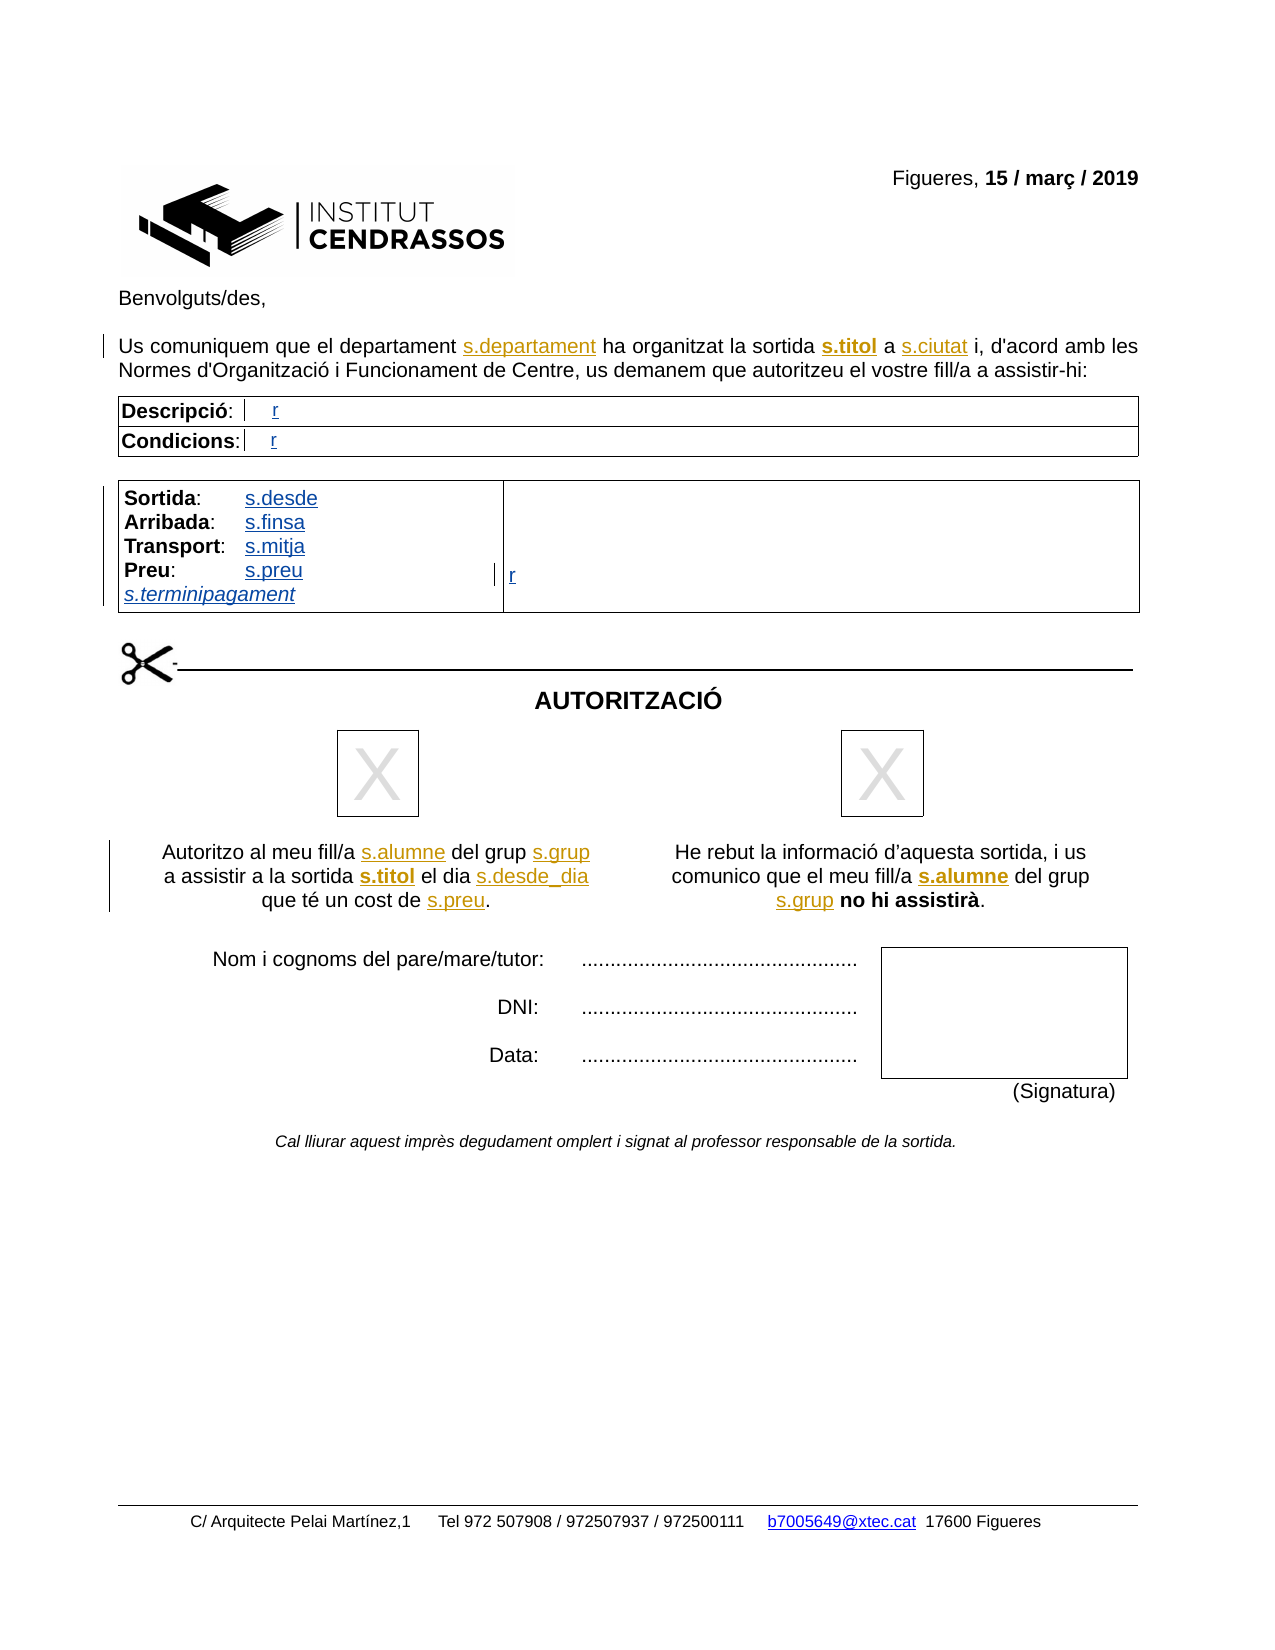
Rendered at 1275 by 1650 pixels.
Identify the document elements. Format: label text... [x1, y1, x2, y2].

table_header (Signatura) [875, 941, 1133, 1108]
table_header Nom i cognoms del pare/mare/tutor: ................................................ DNI: ................................................ Data: ................................................ [124, 941, 875, 1108]
text Us comuniquem que el departament s.departament ha organitzat la sortida s.titol a s.ciutat i, d'acord amb les Normes d'Organització i Funcionament de Centre, us demanem que autoritzeu el vostre fill/a a assistir-hi: [118, 334, 1138, 382]
table_header [513, 497, 1132, 533]
table_header Sortida: s.desde Arribada: s.finsa Transport: s.mitja Preu: s.preu s.terminipagament [119, 481, 503, 612]
text Figueres, 15 / març / 2019 [515, 166, 1138, 190]
table_header He rebut la informació d’aquesta sortida, i us comunico que el meu fill/a s.alumne del grup s.grup no hi assistirà. [628, 715, 1133, 927]
text Benvolguts/des, [118, 286, 1138, 310]
table_header Descripció: [119, 397, 255, 426]
table_cell Condicions: [119, 427, 255, 456]
table_header r [270, 429, 1138, 451]
table_header [882, 948, 1127, 1078]
picture [121, 165, 515, 277]
picture [118, 639, 178, 686]
table_header X [842, 731, 923, 816]
table_header X [338, 731, 418, 816]
table_header r [509, 563, 1134, 586]
table_header r [272, 399, 1137, 421]
table_header [504, 481, 1139, 612]
table_header [509, 486, 1134, 538]
table_header Autoritzo al meu fill/a s.alumne del grup s.grup a assistir a la sortida s.titol el dia s.desde_dia que té un cost de s.preu. [124, 715, 628, 927]
table_header [255, 397, 1138, 426]
table_header AUTORITZACIÓ Cal lliurar aquest imprès degudament omplert i signat al professor responsable de la sortida. [118, 626, 1138, 1157]
table_cell [255, 427, 1138, 456]
